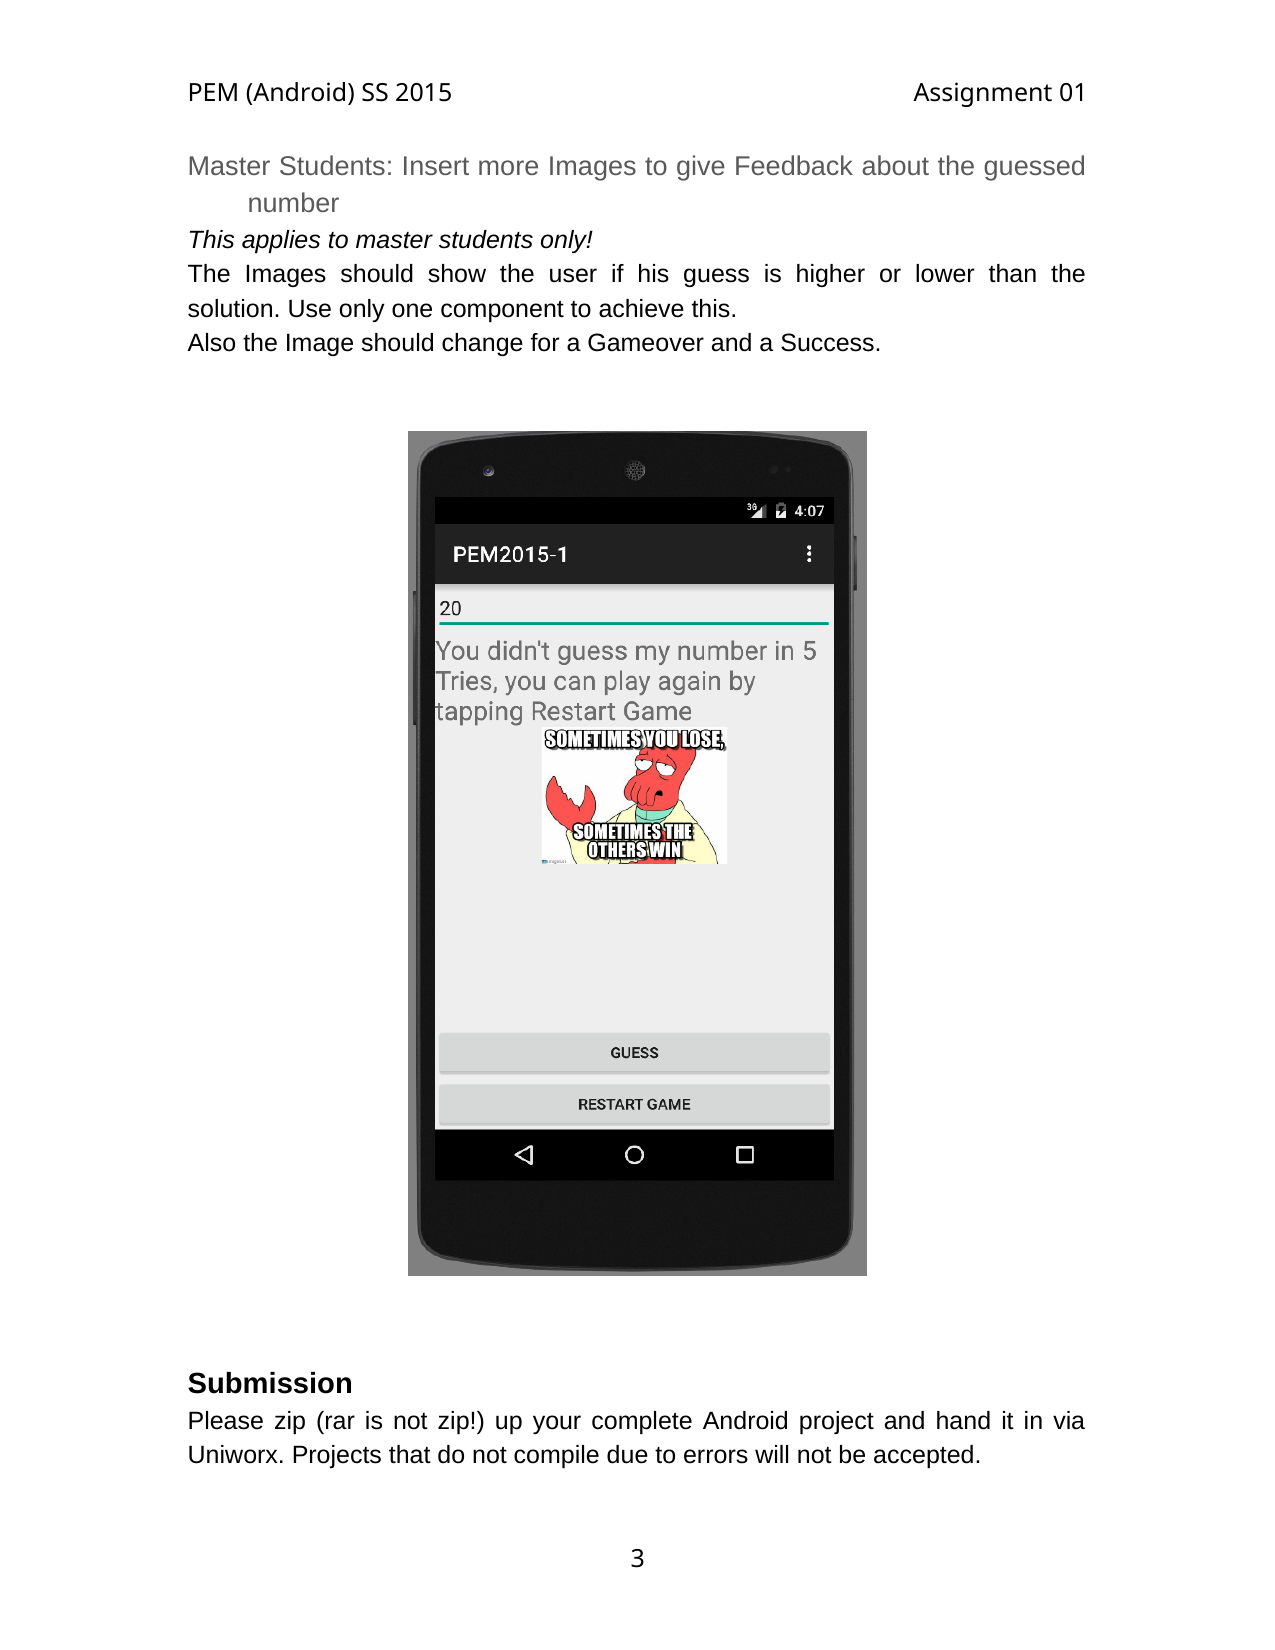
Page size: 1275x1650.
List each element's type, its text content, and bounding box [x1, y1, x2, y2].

text This applies to master students only! [187, 225, 1087, 254]
text Also the Image should change for a Gameover and a Success. [187, 328, 1087, 357]
text The Images should show the user if his guess is higher or lower than the solution. Use only one component to achieve this. [187, 259, 1087, 323]
picture [408, 431, 867, 1276]
subtitle Submission [187, 1366, 1087, 1399]
text Please zip (rar is not zip!) up your complete Android project and hand it in via Uniworx. Projects that do not compile due to errors will not be accepted. [187, 1406, 1087, 1469]
subtitle Master Students: Insert more Images to give Feedback about the guessed number [187, 150, 1087, 219]
